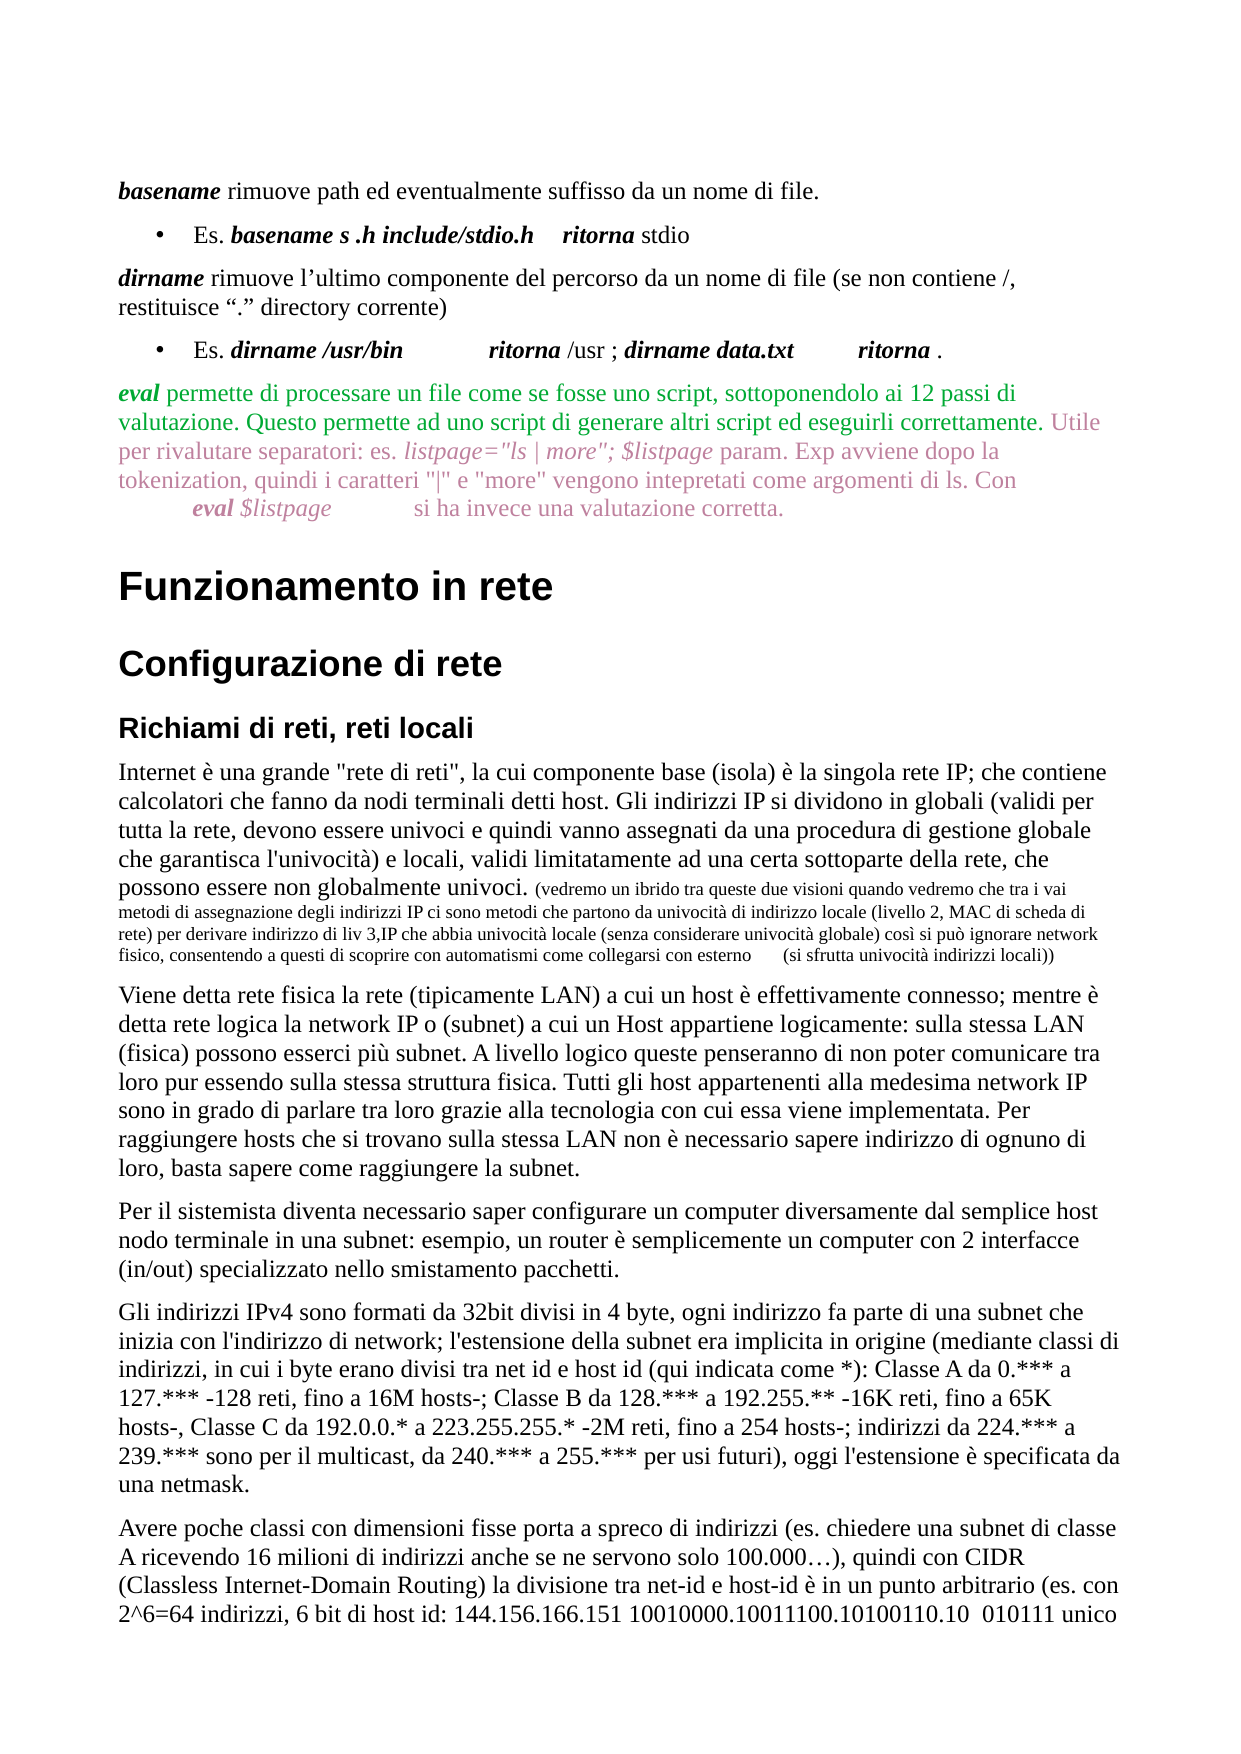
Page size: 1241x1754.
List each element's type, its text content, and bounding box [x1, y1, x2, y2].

text dirname rimuove l’ultimo componente del percorso da un nome di file (se non contiene /, restituisce “.” directory corrente) [118, 263, 1122, 321]
list Es. dirname /usr/bin ritorna /usr ; dirname data.txt ritorna . [156, 335, 1122, 364]
list Es. basename s .h include/stdio.h ritorna stdio [156, 220, 1122, 248]
subtitle Richiami di reti, reti locali [118, 711, 1122, 745]
text Avere poche classi con dimensioni fisse porta a spreco di indirizzi (es. chiedere una subnet di classe A ricevendo 16 milioni di indirizzi anche se ne servono solo 100.000…), quindi con CIDR (Classless Internet-Domain Routing) la divisione tra net-id e host-id è in un punto arbitrario (es. con 2^6=64 indirizzi, 6 bit di host id: 144.156.166.151 10010000.10011100.10100110.10 010111 unico [118, 1513, 1122, 1628]
text basename rimuove path ed eventualmente suffisso da un nome di file. [118, 176, 1122, 205]
text Viene detta rete fisica la rete (tipicamente LAN) a cui un host è effettivamente connesso; mentre è detta rete logica la network IP o (subnet) a cui un Host appartiene logicamente: sulla stessa LAN (fisica) possono esserci più subnet. A livello logico queste penseranno di non poter comunicare tra loro pur essendo sulla stessa struttura fisica. Tutti gli host appartenenti alla medesima network IP sono in grado di parlare tra loro grazie alla tecnologia con cui essa viene implementata. Per raggiungere hosts che si trovano sulla stessa LAN non è necessario sapere indirizzo di ognuno di loro, basta sapere come raggiungere la subnet. [118, 980, 1122, 1182]
text eval permette di processare un file come se fosse uno script, sottoponendolo ai 12 passi di valutazione. Questo permette ad uno script di generare altri script ed eseguirli correttamente. Utile per rivalutare separatori: es. listpage="ls | more"; $listpage param. Exp avviene dopo la tokenization, quindi i caratteri "|" e "more" vengono intepretati come argomenti di ls. Con eval $listpage si ha invece una valutazione corretta. [118, 378, 1122, 522]
subtitle Configurazione di rete [118, 642, 1122, 684]
subtitle Funzionamento in rete [118, 562, 1122, 609]
text Internet è una grande "rete di reti", la cui componente base (isola) è la singola rete IP; che contiene calcolatori che fanno da nodi terminali detti host. Gli indirizzi IP si dividono in globali (validi per tutta la rete, devono essere univoci e quindi vanno assegnati da una procedura di gestione globale che garantisca l'univocità) e locali, validi limitatamente ad una certa sottoparte della rete, che possono essere non globalmente univoci. (vedremo un ibrido tra queste due visioni quando vedremo che tra i vai metodi di assegnazione degli indirizzi IP ci sono metodi che partono da univocità di indirizzo locale (livello 2, MAC di scheda di rete) per derivare indirizzo di liv 3,IP che abbia univocità locale (senza considerare univocità globale) così si può ignorare network fisico, consentendo a questi di scoprire con automatismi come collegarsi con esterno (si sfrutta univocità indirizzi locali)) [118, 757, 1122, 966]
text Gli indirizzi IPv4 sono formati da 32bit divisi in 4 byte, ogni indirizzo fa parte di una subnet che inizia con l'indirizzo di network; l'estensione della subnet era implicita in origine (mediante classi di indirizzi, in cui i byte erano divisi tra net id e host id (qui indicata come *): Classe A da 0.*** a 127.*** -128 reti, fino a 16M hosts-; Classe B da 128.*** a 192.255.** -16K reti, fino a 65K hosts-, Classe C da 192.0.0.* a 223.255.255.* -2M reti, fino a 254 hosts-; indirizzi da 224.*** a 239.*** sono per il multicast, da 240.*** a 255.*** per usi futuri), oggi l'estensione è specificata da una netmask. [118, 1297, 1122, 1498]
text Per il sistemista diventa necessario saper configurare un computer diversamente dal semplice host nodo terminale in una subnet: esempio, un router è semplicemente un computer con 2 interfacce (in/out) specializzato nello smistamento pacchetti. [118, 1196, 1122, 1282]
